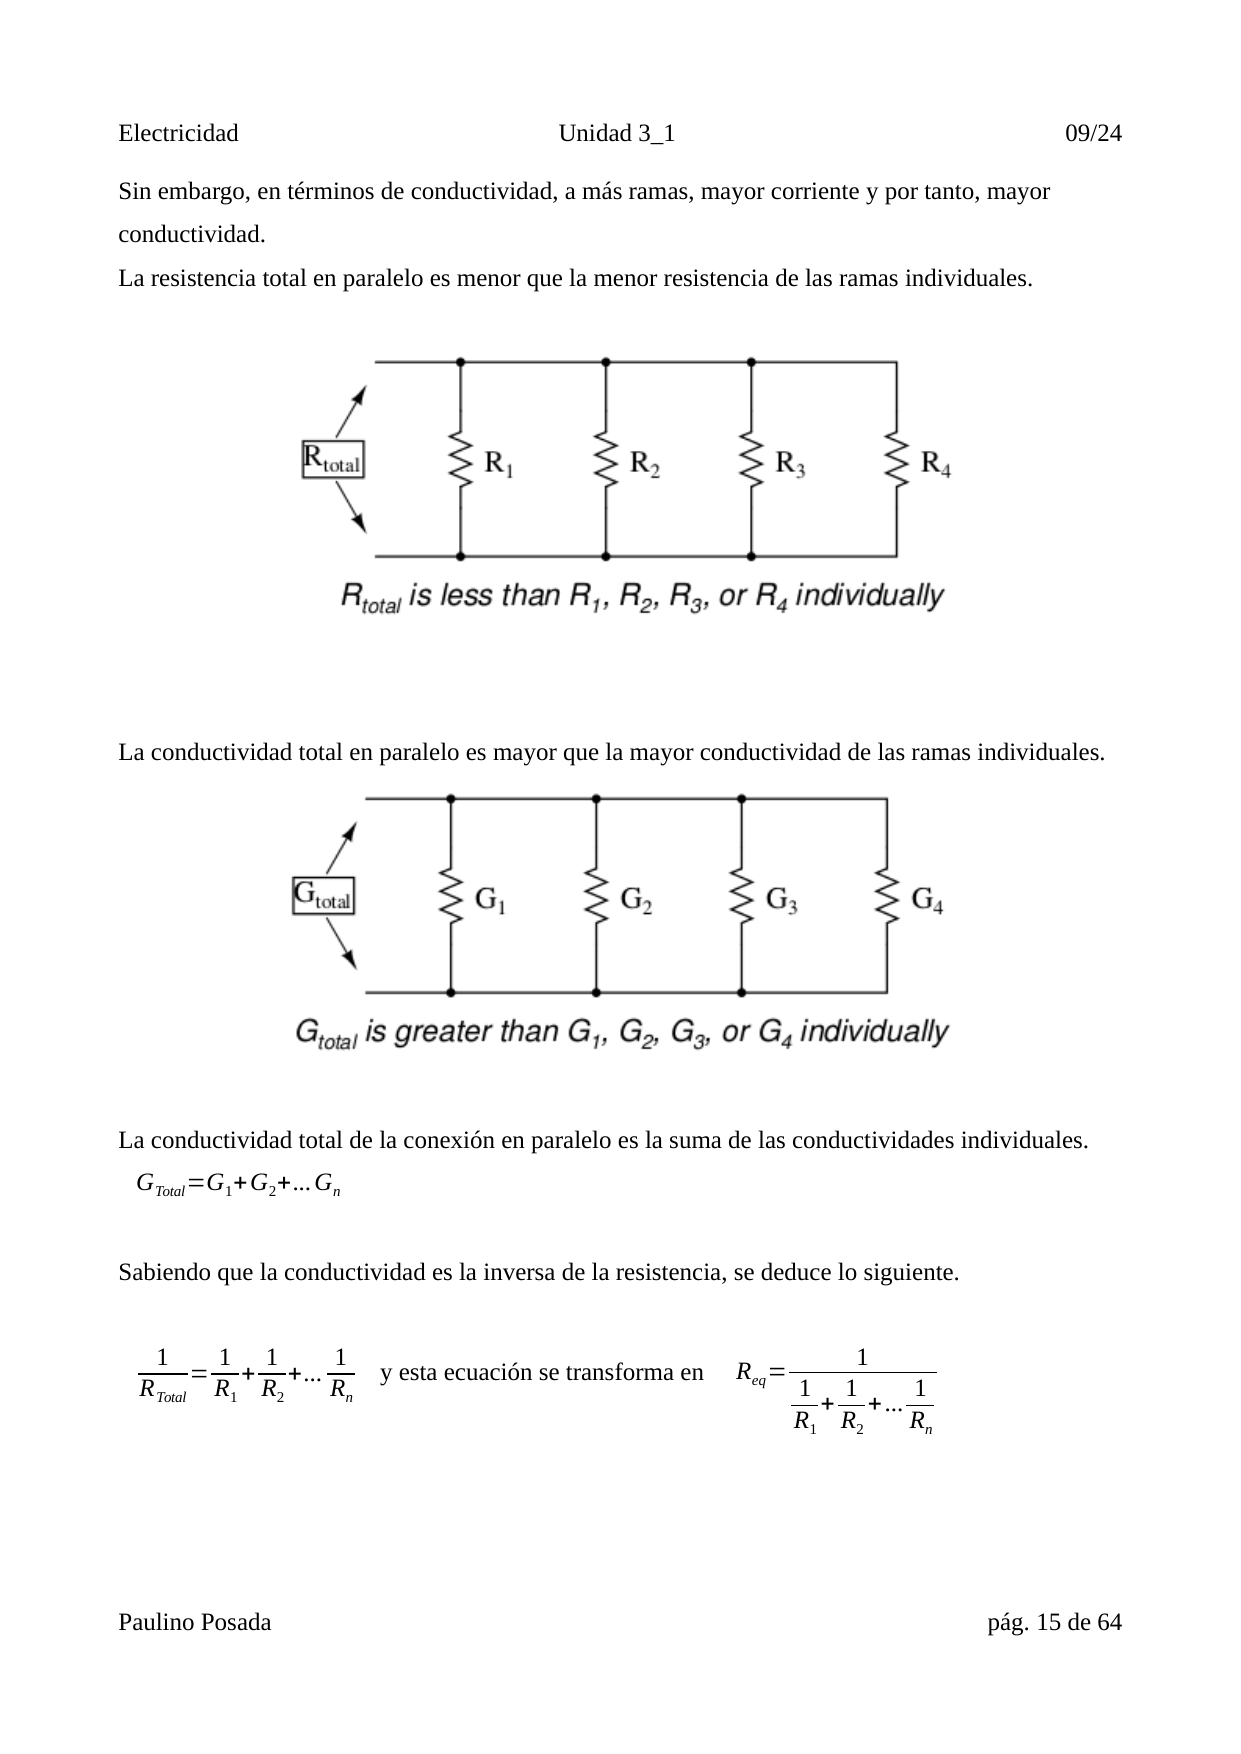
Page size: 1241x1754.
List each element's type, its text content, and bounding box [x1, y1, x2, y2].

text Sin embargo, en términos de conductividad, a más ramas, mayor corriente y por tanto, mayor conductividad. [118, 176, 1122, 248]
text La conductividad total de la conexión en paralelo es la suma de las conductividades individuales. [118, 1125, 1122, 1200]
picture [275, 780, 965, 1057]
text y esta ecuación se transforma en [118, 1343, 1122, 1438]
text La resistencia total en paralelo es menor que la menor resistencia de las ramas individuales. [118, 263, 1122, 291]
text Sabiendo que la conductividad es la inversa de la resistencia, se deduce lo siguiente. [118, 1257, 1122, 1286]
text La conductividad total en paralelo es mayor que la mayor conductividad de las ramas individuales. [118, 737, 1122, 766]
picture [275, 348, 965, 621]
